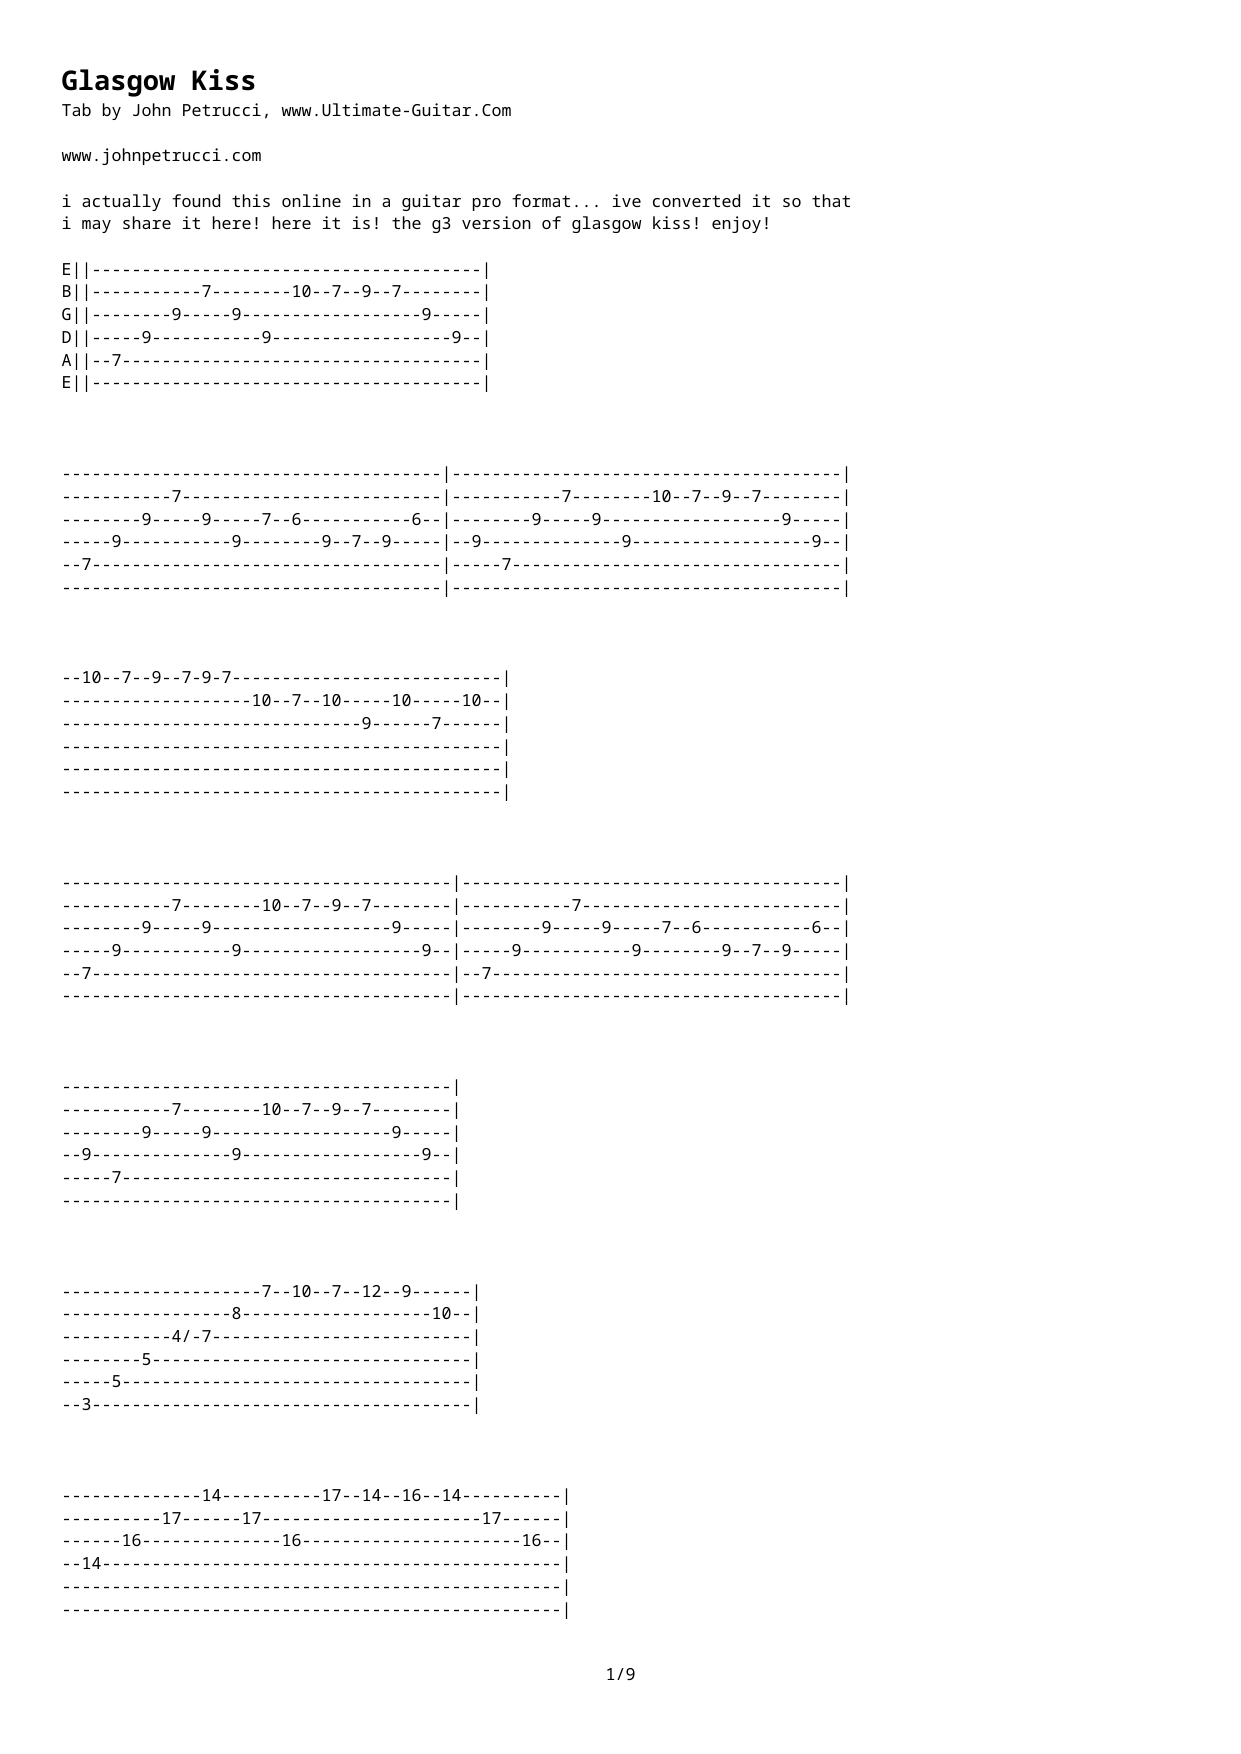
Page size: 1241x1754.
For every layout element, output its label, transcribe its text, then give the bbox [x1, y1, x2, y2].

text --------9-----9-----7--6-----------6--|--------9-----9------------------9-----| [61, 507, 1179, 530]
text ------------------------------9------7------| [61, 711, 1179, 734]
text Tab by John Petrucci, www.Ultimate-Guitar.Com [61, 98, 1179, 121]
text --------9-----9------------------9-----|--------9-----9-----7--6-----------6--| [61, 916, 1179, 938]
text --------------------------------------------| [61, 779, 1179, 802]
text ---------------------------------------| [61, 1075, 1179, 1097]
text --10--7--9--7-9-7---------------------------| [61, 666, 1179, 689]
text --3--------------------------------------| [61, 1393, 1179, 1415]
text i actually found this online in a guitar pro format... ive converted it so that [61, 189, 1179, 212]
text -----------7--------10--7--9--7--------| [61, 1097, 1179, 1120]
text -----------------8-------------------10--| [61, 1302, 1179, 1324]
text --9--------------9------------------9--| [61, 1143, 1179, 1166]
text ------16--------------16----------------------16--| [61, 1529, 1179, 1552]
text -----------7--------10--7--9--7--------|-----------7--------------------------| [61, 893, 1179, 916]
text www.johnpetrucci.com [61, 144, 1179, 166]
text Glasgow Kiss [61, 61, 1179, 98]
text E||---------------------------------------| [61, 371, 1179, 393]
text --------------------------------------------------| [61, 1574, 1179, 1597]
text A||--7------------------------------------| [61, 348, 1179, 371]
text -------------------10--7--10-----10-----10--| [61, 689, 1179, 711]
text i may share it here! here it is! the g3 version of glasgow kiss! enjoy! [61, 212, 1179, 234]
text D||-----9-----------9------------------9--| [61, 325, 1179, 348]
text ---------------------------------------|--------------------------------------| [61, 870, 1179, 893]
text --14----------------------------------------------| [61, 1552, 1179, 1574]
text --------------------7--10--7--12--9------| [61, 1279, 1179, 1302]
text G||--------9-----9------------------9-----| [61, 303, 1179, 325]
text -----------7--------------------------|-----------7--------10--7--9--7--------| [61, 484, 1179, 507]
text --------5--------------------------------| [61, 1347, 1179, 1370]
text -----7---------------------------------| [61, 1166, 1179, 1188]
text -----9-----------9------------------9--|-----9-----------9--------9--7--9-----| [61, 938, 1179, 961]
text --------9-----9------------------9-----| [61, 1120, 1179, 1143]
text --------------------------------------------------| [61, 1597, 1179, 1620]
text -----5-----------------------------------| [61, 1370, 1179, 1393]
text -----9-----------9--------9--7--9-----|--9--------------9------------------9--| [61, 530, 1179, 552]
text --7------------------------------------|--7-----------------------------------| [61, 961, 1179, 984]
text --------------14----------17--14--16--14----------| [61, 1483, 1179, 1506]
text --------------------------------------|---------------------------------------| [61, 575, 1179, 598]
text ---------------------------------------|--------------------------------------| [61, 984, 1179, 1007]
text -----------4/-7--------------------------| [61, 1324, 1179, 1347]
text --7-----------------------------------|-----7---------------------------------| [61, 552, 1179, 575]
text E||---------------------------------------| [61, 257, 1179, 280]
text B||-----------7--------10--7--9--7--------| [61, 280, 1179, 303]
text ----------17------17----------------------17------| [61, 1506, 1179, 1529]
text ---------------------------------------| [61, 1188, 1179, 1211]
text --------------------------------------------| [61, 734, 1179, 757]
text --------------------------------------|---------------------------------------| [61, 462, 1179, 484]
text --------------------------------------------| [61, 757, 1179, 779]
